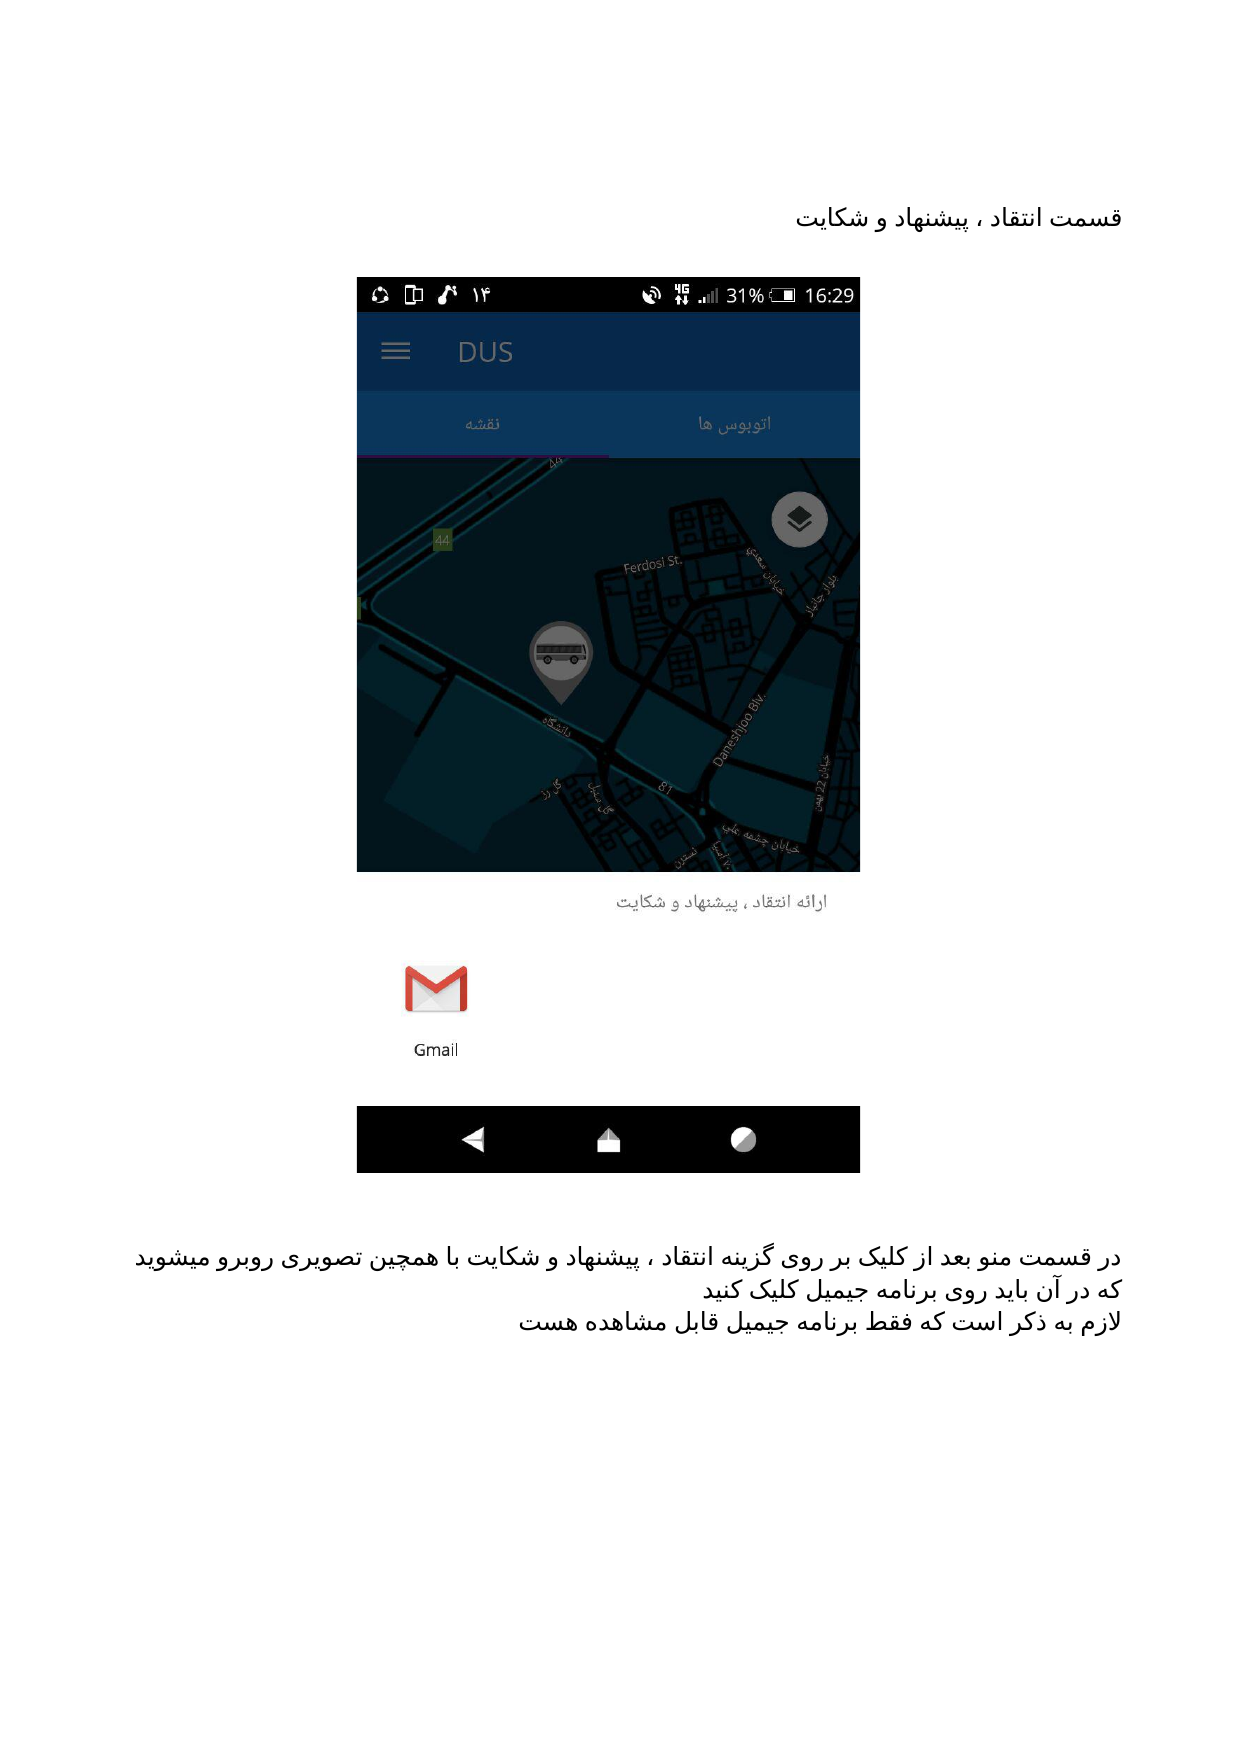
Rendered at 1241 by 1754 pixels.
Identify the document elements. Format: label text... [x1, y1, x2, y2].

picture [356, 277, 861, 1173]
text در قسمت منو بعد از کلیک بر روی گزینه انتقاد ، پیشنهاد و شکایت با همچین تصویری روبرو میشوید که در آن باید روی برنامه جیمیل کلیک کنید [118, 1243, 1122, 1308]
text لازم به ذکر است که فقط برنامه جیمیل قابل مشاهده هست [118, 1308, 1122, 1341]
text قسمت انتقاد ، پیشنهاد و شکایت [118, 204, 1122, 237]
